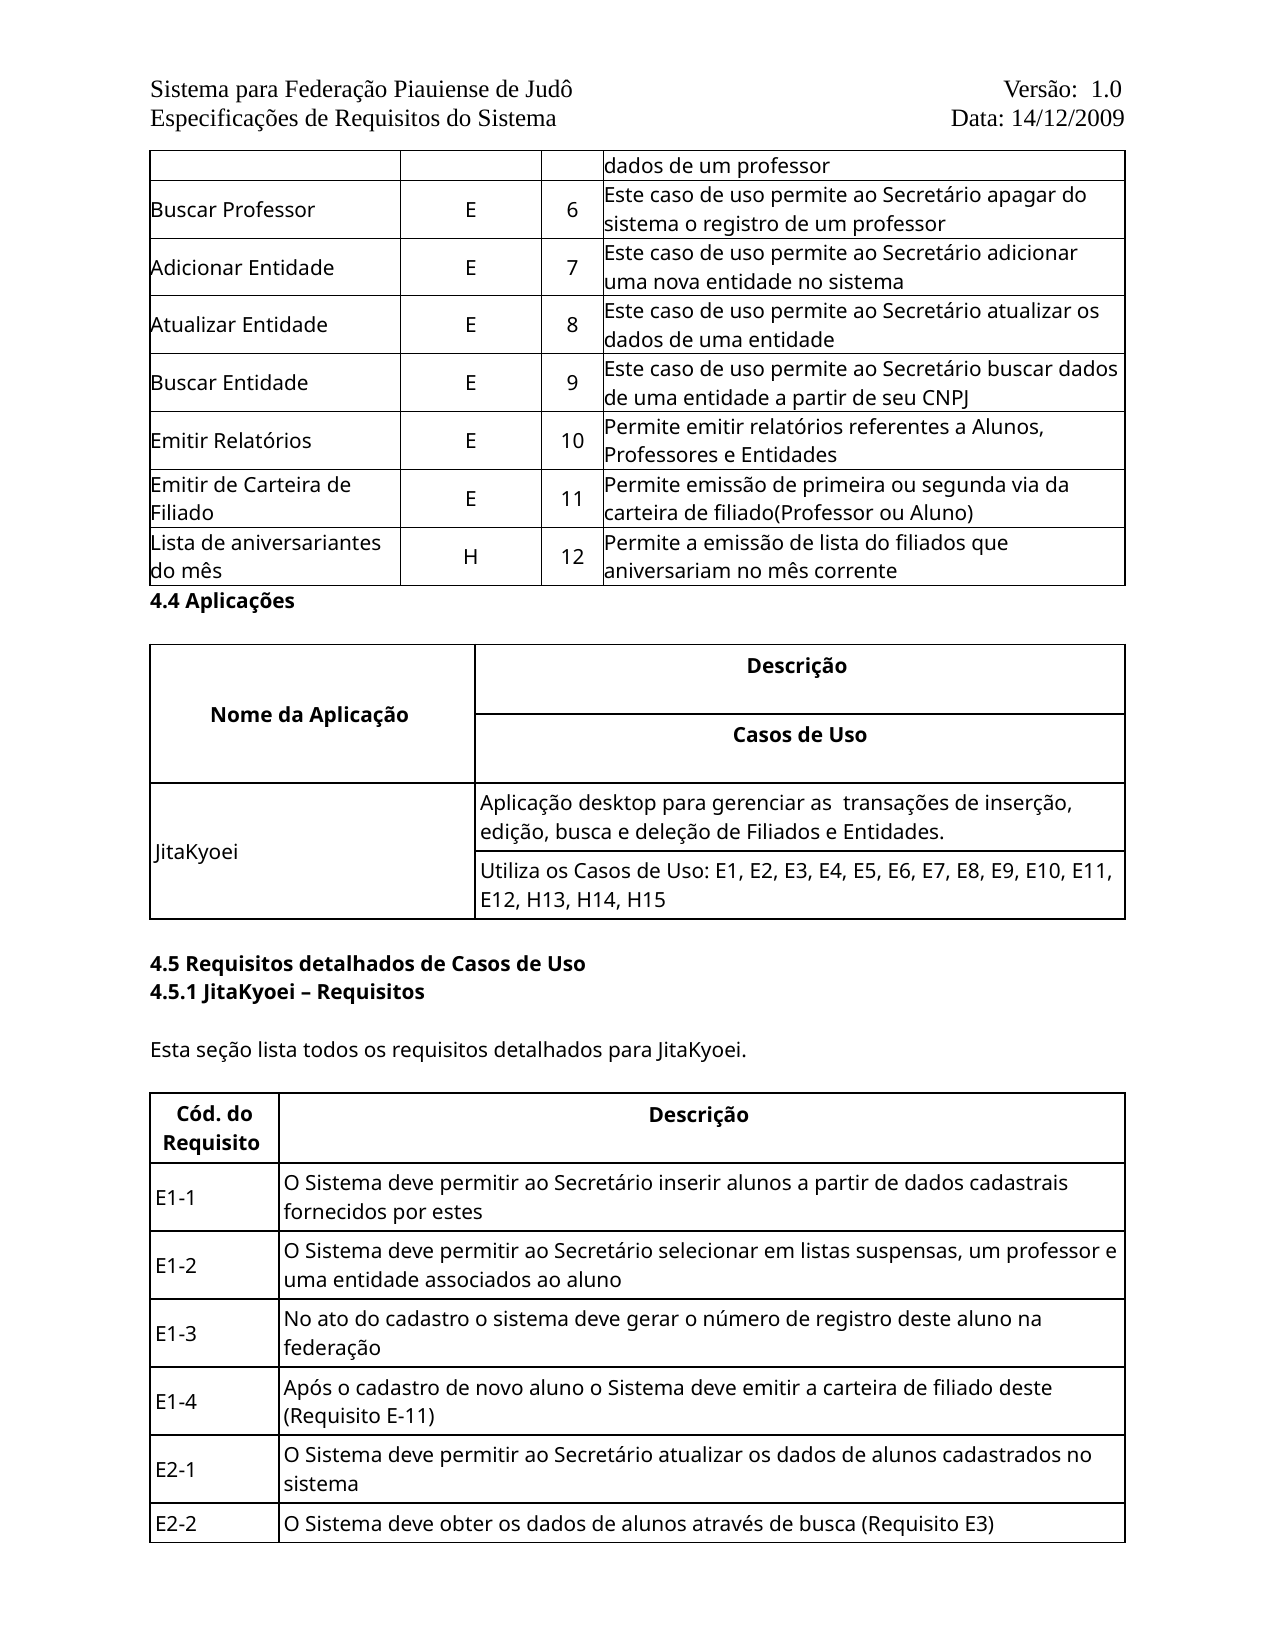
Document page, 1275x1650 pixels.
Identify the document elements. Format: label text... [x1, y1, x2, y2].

table_cell E1-1 [151, 1164, 278, 1230]
table_cell JitaKyoei [151, 784, 474, 918]
table_cell Emitir Relatórios [151, 412, 400, 469]
table_cell [542, 151, 603, 179]
table_cell 8 [542, 296, 603, 353]
table_header Descrição [476, 645, 1124, 713]
table_cell Atualizar Entidade [151, 296, 400, 353]
table_cell Adicionar Entidade [151, 239, 400, 295]
table_cell E1-2 [151, 1232, 278, 1298]
table_cell E1-3 [151, 1300, 278, 1366]
table_cell Permite a emissão de lista do filiados que aniversariam no mês corrente [604, 528, 1124, 585]
table_header Descrição [280, 1094, 1124, 1162]
table_cell [401, 151, 541, 179]
table_cell E [401, 181, 541, 237]
table_cell E [401, 296, 541, 353]
table_header Nome da Aplicação [151, 645, 474, 782]
table_cell Este caso de uso permite ao Secretário atualizar os dados de uma entidade [604, 296, 1124, 353]
table_cell H [401, 528, 541, 585]
table_cell E2-2 [151, 1504, 278, 1542]
subtitle 4.4 Aplicações [150, 586, 1125, 614]
table_cell Lista de aniversariantes do mês [151, 528, 400, 585]
table_cell Este caso de uso permite ao Secretário adicionar uma nova entidade no sistema [604, 239, 1124, 295]
table_cell Permite emitir relatórios referentes a Alunos, Professores e Entidades [604, 412, 1124, 469]
table_cell E1-4 [151, 1368, 278, 1434]
text 4.5 Requisitos detalhados de Casos de Uso 4.5.1 JitaKyoei – Requisitos [150, 920, 1125, 1006]
table_cell Aplicação desktop para gerenciar as transações de inserção, edição, busca e deleção de Filiados e Entidades. [476, 784, 1124, 850]
table_cell No ato do cadastro o sistema deve gerar o número de registro deste aluno na federação [280, 1300, 1124, 1366]
table_cell O Sistema deve permitir ao Secretário selecionar em listas suspensas, um professor e uma entidade associados ao aluno [280, 1232, 1124, 1298]
table_cell 11 [542, 470, 603, 527]
table_cell 7 [542, 239, 603, 295]
table_cell E [401, 354, 541, 411]
table_cell Buscar Entidade [151, 354, 400, 411]
table_cell Após o cadastro de novo aluno o Sistema deve emitir a carteira de filiado deste (Requisito E-11) [280, 1368, 1124, 1434]
table_cell Utiliza os Casos de Uso: E1, E2, E3, E4, E5, E6, E7, E8, E9, E10, E11, E12, H13, H14, H15 [476, 852, 1124, 918]
table_cell Buscar Professor [151, 181, 400, 237]
table_cell 6 [542, 181, 603, 237]
table_cell E [401, 412, 541, 469]
table_cell E [401, 470, 541, 527]
table_cell Casos de Uso [476, 715, 1124, 782]
table_header Cód. do Requisito [151, 1094, 278, 1162]
table_cell E2-1 [151, 1436, 278, 1502]
table_cell Este caso de uso permite ao Secretário buscar dados de uma entidade a partir de seu CNPJ [604, 354, 1124, 411]
table_cell 12 [542, 528, 603, 585]
table_cell O Sistema deve permitir ao Secretário inserir alunos a partir de dados cadastrais fornecidos por estes [280, 1164, 1124, 1230]
table_cell Este caso de uso permite ao Secretário apagar do sistema o registro de um professor [604, 181, 1124, 237]
table_cell Permite emissão de primeira ou segunda via da carteira de filiado(Professor ou Aluno) [604, 470, 1124, 527]
table_cell E [401, 239, 541, 295]
table_cell O Sistema deve obter os dados de alunos através de busca (Requisito E3) [280, 1504, 1124, 1542]
text Esta seção lista todos os requisitos detalhados para JitaKyoei. [150, 1035, 1125, 1063]
table_cell dados de um professor [604, 151, 1124, 179]
table_cell 9 [542, 354, 603, 411]
table_cell 10 [542, 412, 603, 469]
table_cell [151, 151, 400, 179]
table_cell O Sistema deve permitir ao Secretário atualizar os dados de alunos cadastrados no sistema [280, 1436, 1124, 1502]
table_cell Emitir de Carteira de Filiado [151, 470, 400, 527]
